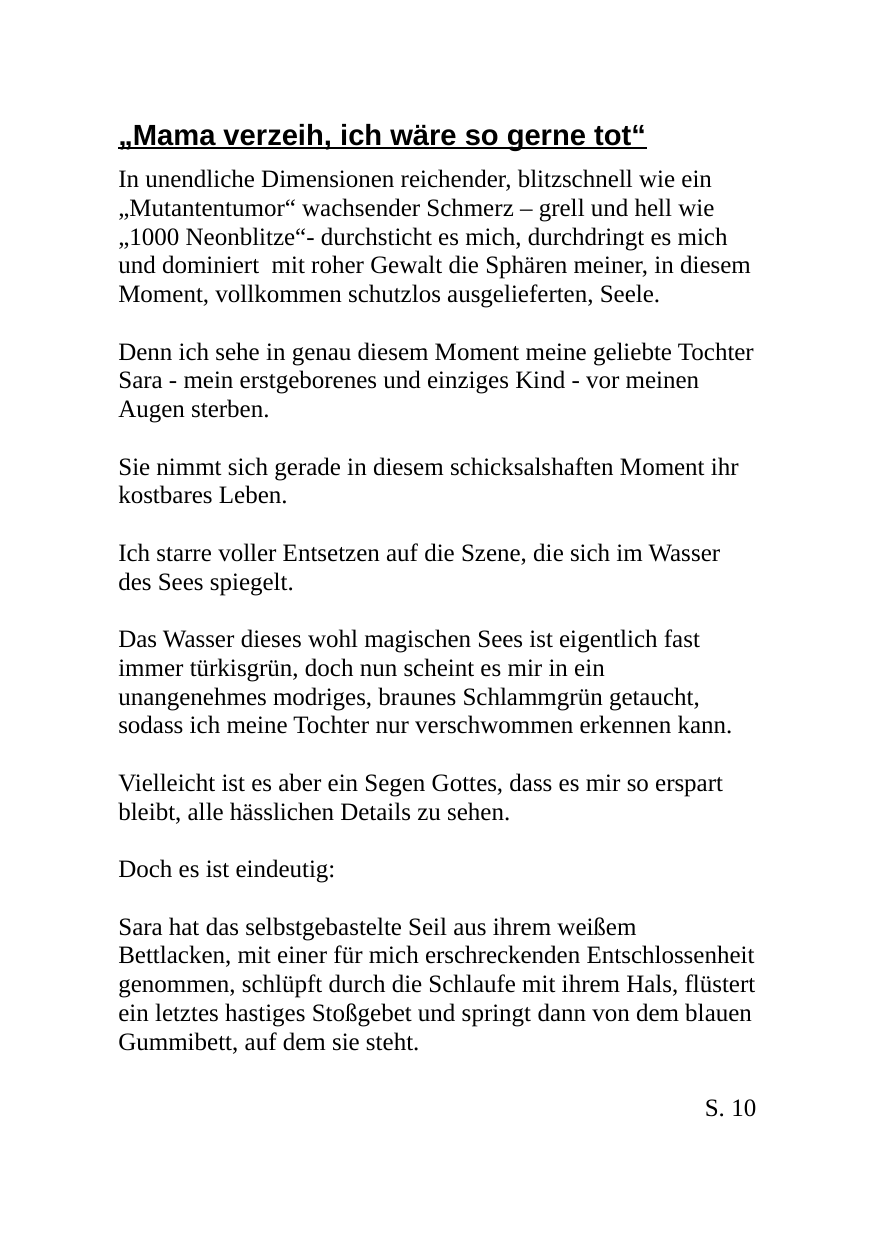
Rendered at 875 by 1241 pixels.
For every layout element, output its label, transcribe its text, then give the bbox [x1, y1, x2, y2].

text In unendliche Dimensionen reichender, blitzschnell wie ein „Mutantentumor“ wachsender Schmerz – grell und hell wie „1000 Neonblitze“- durchsticht es mich, durchdringt es mich und dominiert mit roher Gewalt die Sphären meiner, in diesem Moment, vollkommen schutzlos ausgelieferten, Seele. [118, 164, 756, 308]
text Sie nimmt sich gerade in diesem schicksalshaften Moment ihr kostbares Leben. [118, 452, 756, 509]
text Doch es ist eindeutig: [118, 854, 756, 883]
text Ich starre voller Entsetzen auf die Szene, die sich im Wasser des Sees spiegelt. [118, 538, 756, 595]
text Sara hat das selbstgebastelte Seil aus ihrem weißem Bettlacken, mit einer für mich erschreckenden Entschlossenheit genommen, schlüpft durch die Schlaufe mit ihrem Hals, flüstert ein letztes hastiges Stoßgebet und springt dann von dem blauen Gummibett, auf dem sie steht. [118, 912, 756, 1055]
text Das Wasser dieses wohl magischen Sees ist eigentlich fast immer türkisgrün, doch nun scheint es mir in ein unangenehmes modriges, braunes Schlammgrün getaucht, sodass ich meine Tochter nur verschwommen erkennen kann. [118, 624, 756, 739]
text Denn ich sehe in genau diesem Moment meine geliebte Tochter Sara - mein erstgeborenes und einziges Kind - vor meinen Augen sterben. [118, 337, 756, 423]
text Vielleicht ist es aber ein Segen Gottes, dass es mir so erspart bleibt, alle hässlichen Details zu sehen. [118, 768, 756, 825]
subtitle „Mama verzeih, ich wäre so gerne tot“ [118, 118, 756, 152]
